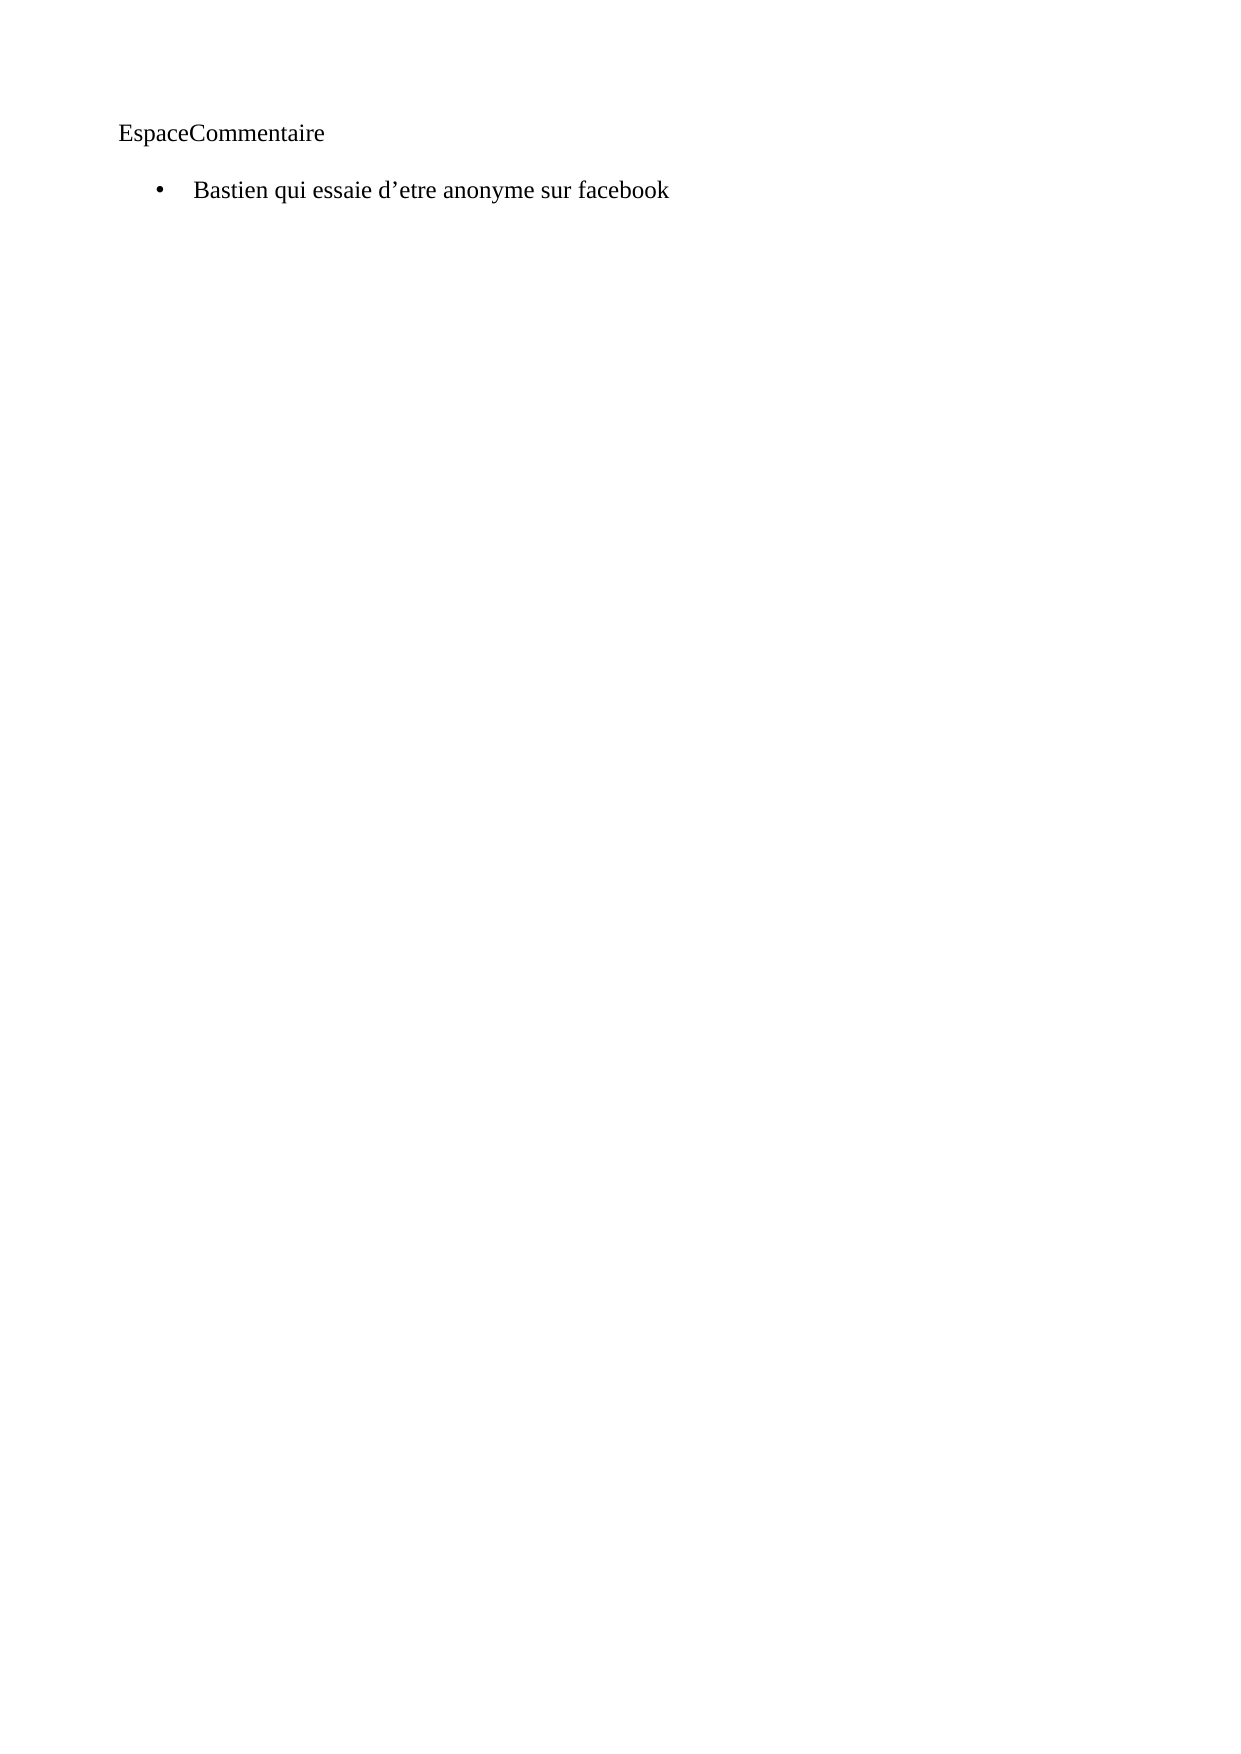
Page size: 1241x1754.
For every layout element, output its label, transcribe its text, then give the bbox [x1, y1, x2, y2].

list Bastien qui essaie d’etre anonyme sur facebook [156, 176, 1122, 204]
text EspaceCommentaire [118, 118, 1122, 147]
